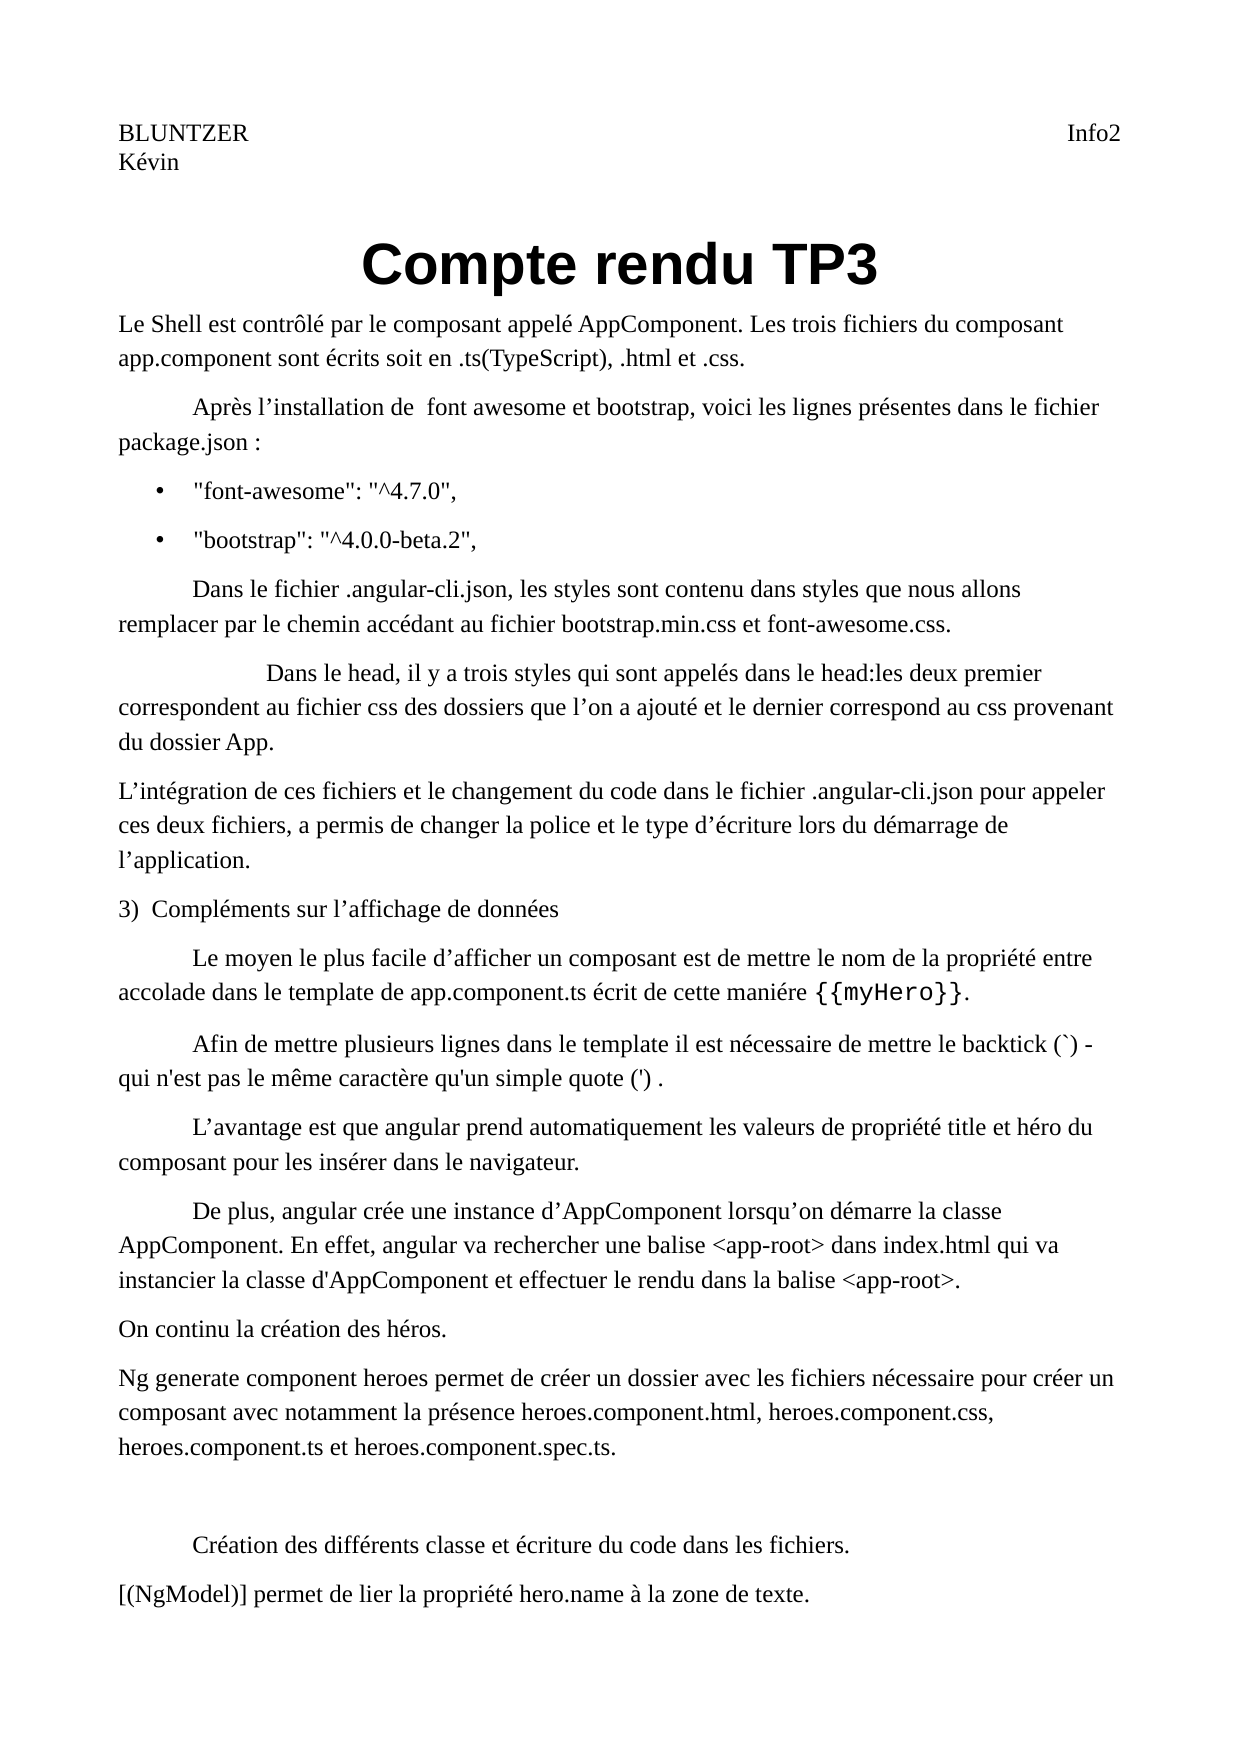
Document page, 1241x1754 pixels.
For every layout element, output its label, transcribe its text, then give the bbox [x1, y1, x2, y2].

text Afin de mettre plusieurs lignes dans le template il est nécessaire de mettre le backtick (`) - qui n'est pas le même caractère qu'un simple quote (') . [118, 1029, 1122, 1092]
text On continu la création des héros. [118, 1314, 1122, 1343]
text Dans le fichier .angular-cli.json, les styles sont contenu dans styles que nous allons remplacer par le chemin accédant au fichier bootstrap.min.css et font-awesome.css. [118, 574, 1122, 637]
text BLUNTZER Info2 [118, 118, 1122, 147]
text Ng generate component heroes permet de créer un dossier avec les fichiers nécessaire pour créer un composant avec notamment la présence heroes.component.html, heroes.component.css, heroes.component.ts et heroes.component.spec.ts. [118, 1363, 1122, 1461]
text Après l’installation de font awesome et bootstrap, voici les lignes présentes dans le fichier package.json : [118, 392, 1122, 456]
text L’intégration de ces fichiers et le changement du code dans le fichier .angular-cli.json pour appeler ces deux fichiers, a permis de changer la police et le type d’écriture lors du démarrage de l’application. [118, 776, 1122, 873]
text 3) Compléments sur l’affichage de données [118, 894, 1122, 922]
text Le moyen le plus facile d’afficher un composant est de mettre le nom de la propriété entre accolade dans le template de app.component.ts écrit de cette maniére {{myHero}}. [118, 943, 1122, 1008]
list "bootstrap": "^4.0.0-beta.2", [156, 525, 1122, 554]
text Le Shell est contrôlé par le composant appelé AppComponent. Les trois fichiers du composant app.component sont écrits soit en .ts(TypeScript), .html et .css. [118, 309, 1122, 372]
text L’avantage est que angular prend automatiquement les valeurs de propriété title et héro du composant pour les insérer dans le navigateur. [118, 1112, 1122, 1176]
list "font-awesome": "^4.7.0", [156, 476, 1122, 505]
text Création des différents classe et écriture du code dans les fichiers. [118, 1530, 1122, 1559]
title Compte rendu TP3 [118, 229, 1122, 296]
text De plus, angular crée une instance d’AppComponent lorsqu’on démarre la classe AppComponent. En effet, angular va rechercher une balise <app-root> dans index.html qui va instancier la classe d'AppComponent et effectuer le rendu dans la balise <app-root>. [118, 1196, 1122, 1294]
text [(NgModel)] permet de lier la propriété hero.name à la zone de texte. [118, 1579, 1122, 1608]
text Dans le head, il y a trois styles qui sont appelés dans le head:les deux premier correspondent au fichier css des dossiers que l’on a ajouté et le dernier correspond au css provenant du dossier App. [118, 658, 1122, 755]
text Kévin [118, 147, 1122, 176]
